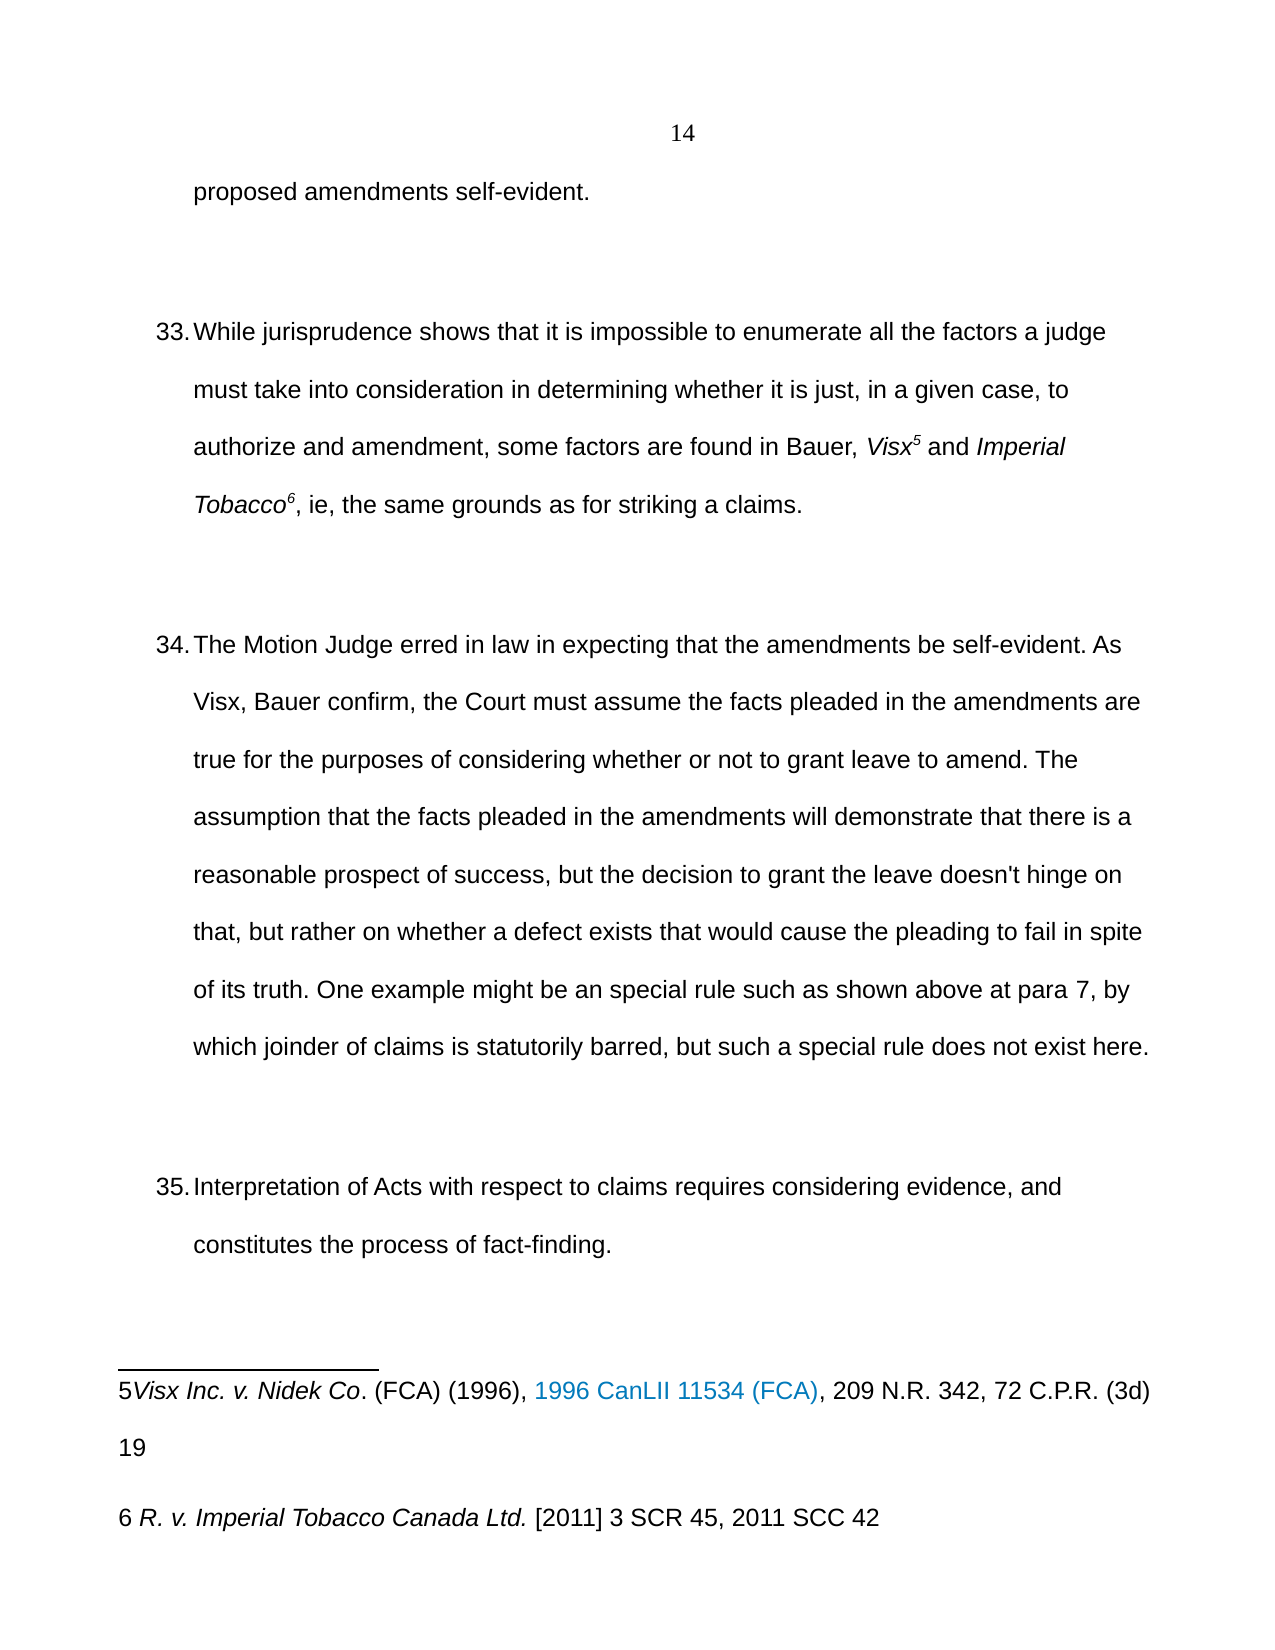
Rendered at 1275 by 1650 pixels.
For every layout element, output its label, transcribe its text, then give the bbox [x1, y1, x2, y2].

subtitle R. v. Imperial Tobacco Canada Ltd. [2011] 3 SCR 45, 2011 SCC 42 [118, 1503, 1157, 1532]
subtitle Visx Inc. v. Nidek Co. (FCA) (1996), 1996 CanLII 11534 (FCA), 209 N.R. 342, 72 C.P.R. (3d) 19 [118, 1376, 1157, 1462]
subtitle Interpretation of Acts with respect to claims requires considering evidence, and constitutes the process of fact-finding. [156, 1172, 1157, 1258]
subtitle While jurisprudence shows that it is impossible to enumerate all the factors a judge must take into consideration in determining whether it is just, in a given case, to authorize and amendment, some factors are found in Bauer, Visx and Imperial Tobacco, ie, the same grounds as for striking a claims. [156, 317, 1157, 518]
subtitle proposed amendments self-evident. [156, 177, 1157, 206]
subtitle The Motion Judge erred in law in expecting that the amendments be self-evident. As Visx, Bauer confirm, the Court must assume the facts pleaded in the amendments are true for the purposes of considering whether or not to grant leave to amend. The assumption that the facts pleaded in the amendments will demonstrate that there is a reasonable prospect of success, but the decision to grant the leave doesn't hinge on that, but rather on whether a defect exists that would cause the pleading to fail in spite of its truth. One example might be an special rule such as shown above at para 7, by which joinder of claims is statutorily barred, but such a special rule does not exist here. [156, 629, 1157, 1061]
